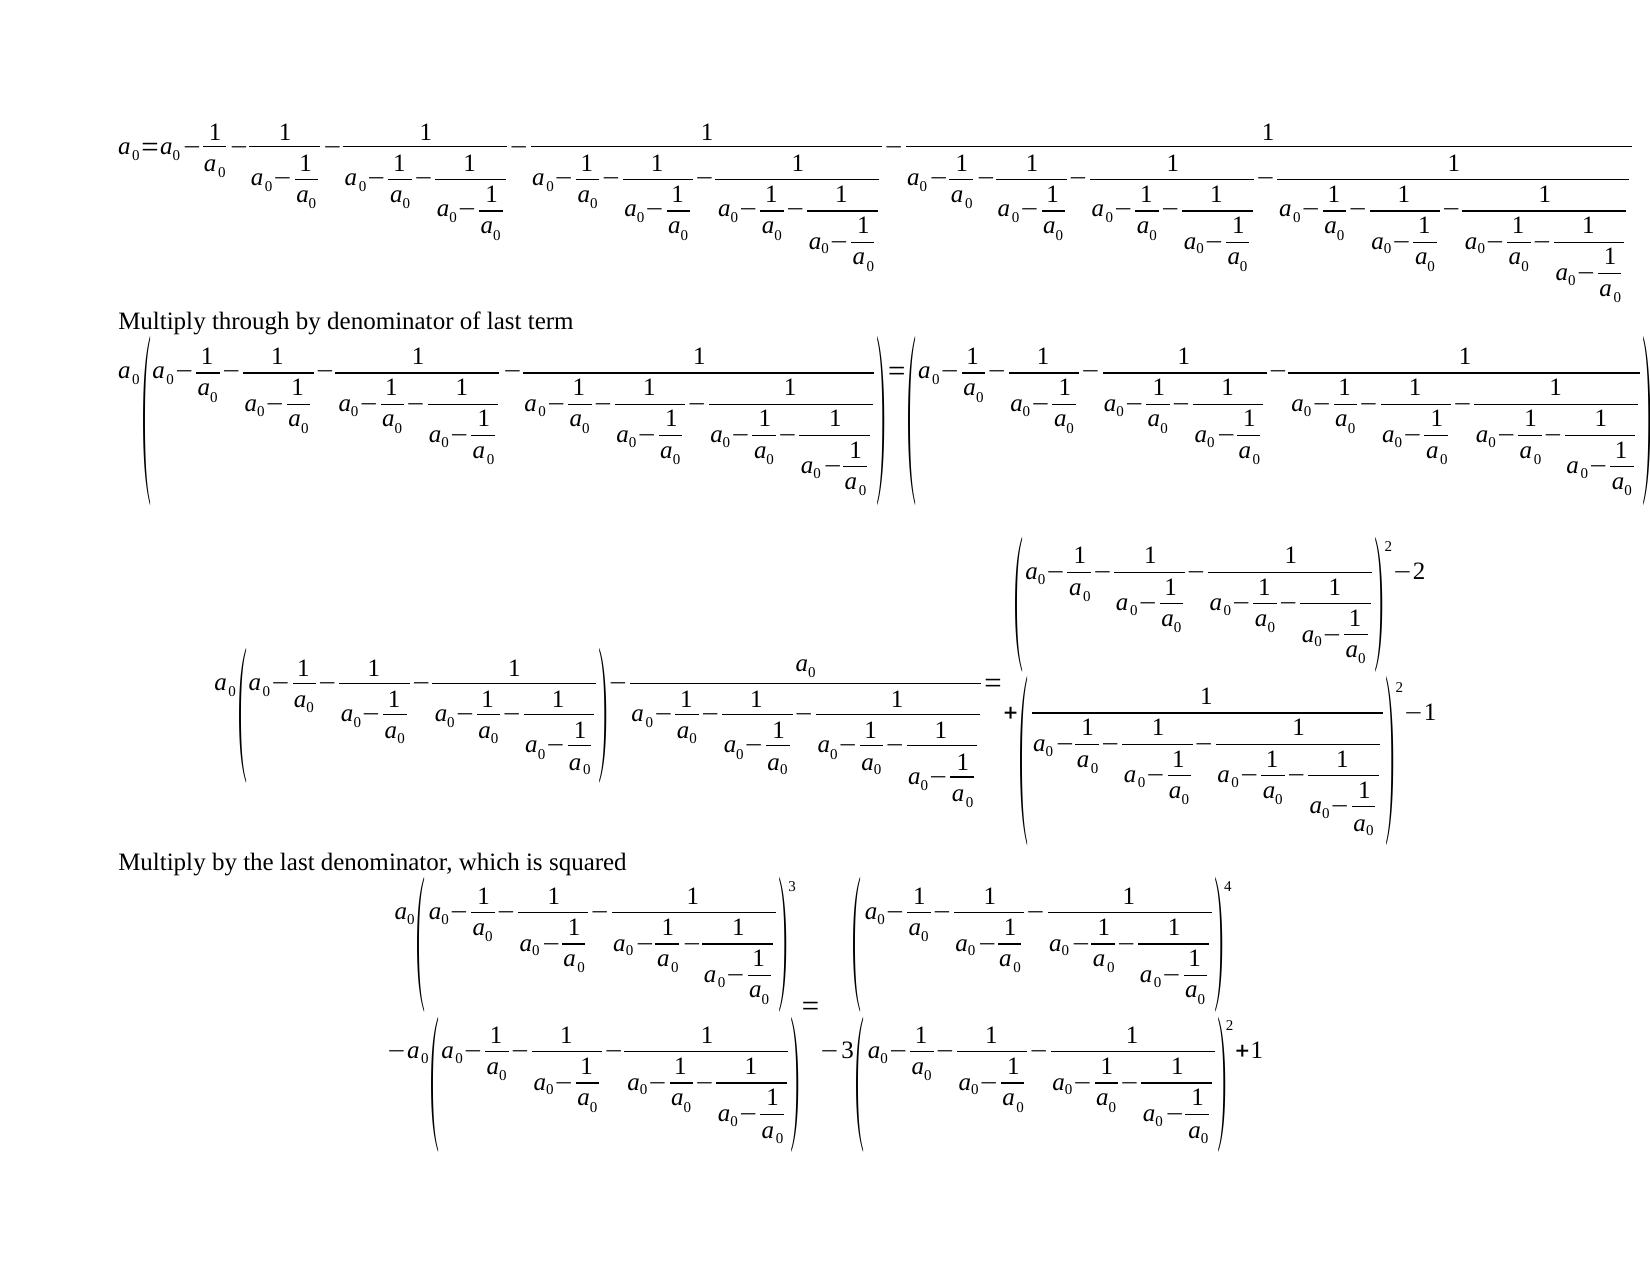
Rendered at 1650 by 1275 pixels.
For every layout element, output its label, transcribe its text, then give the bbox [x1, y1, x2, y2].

text Multiply by the last denominator, which is squared [118, 847, 1532, 876]
text Multiply through by denominator of last term [118, 306, 1532, 335]
